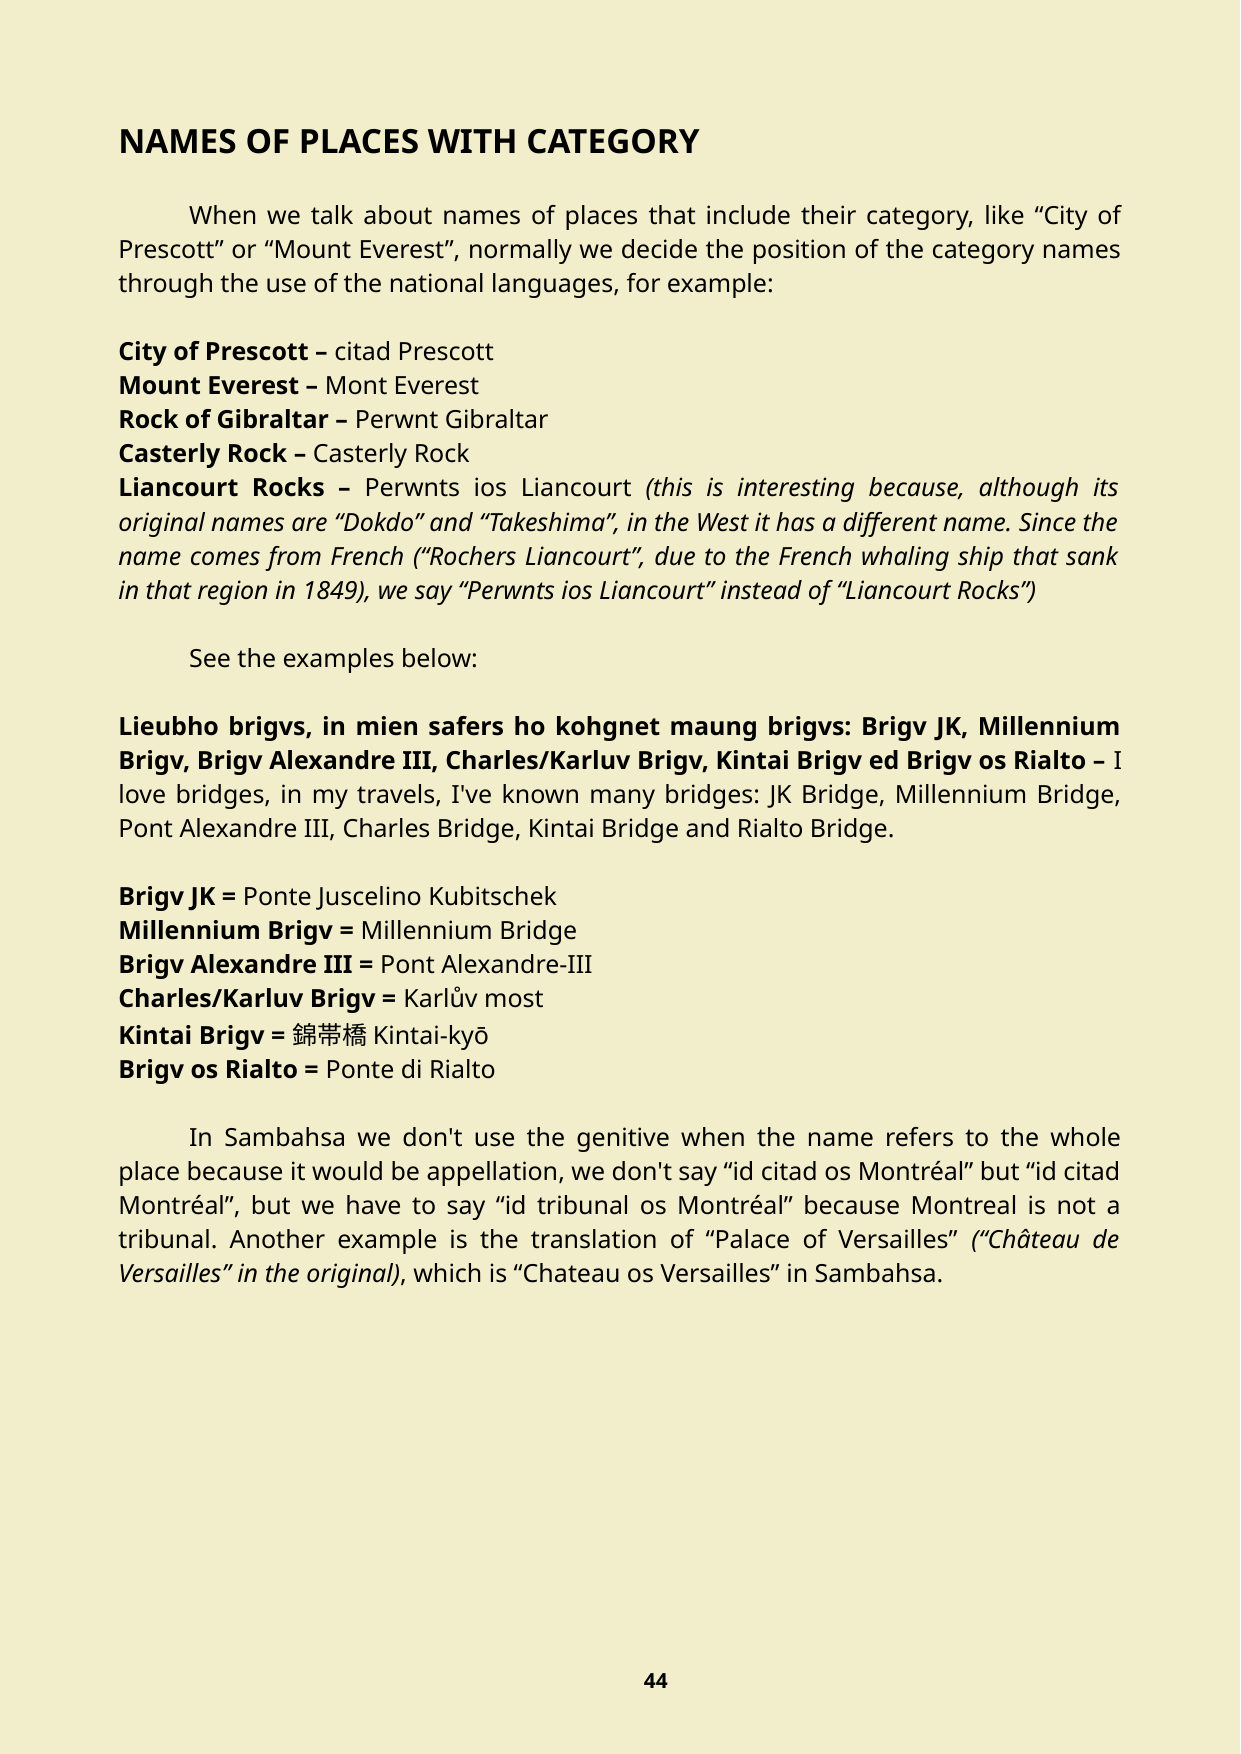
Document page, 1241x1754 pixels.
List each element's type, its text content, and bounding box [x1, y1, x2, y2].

text Charles/Karluv Brigv = Karlův most [118, 981, 1122, 1015]
text Millennium Brigv = Millennium Bridge [118, 913, 1122, 947]
text Mount Everest – Mont Everest [118, 368, 1122, 402]
text In Sambahsa we don't use the genitive when the name refers to the whole place because it would be appellation, we don't say “id citad os Montréal” but “id citad Montréal”, but we have to say “id tribunal os Montréal” because Montreal is not a tribunal. Another example is the translation of “Palace of Versailles” (“Château de Versailles” in the original), which is “Chateau os Versailles” in Sambahsa. [118, 1119, 1122, 1290]
text Brigv JK = Ponte Juscelino Kubitschek [118, 879, 1122, 913]
text See the examples below: [118, 640, 1122, 674]
subtitle NAMES OF PLACES WITH CATEGORY [118, 118, 1122, 163]
text City of Prescott – citad Prescott [118, 334, 1122, 368]
text Brigv Alexandre III = Pont Alexandre-III [118, 947, 1122, 981]
text Liancourt Rocks – Perwnts ios Liancourt (this is interesting because, although its original names are “Dokdo” and “Takeshima”, in the West it has a different name. Since the name comes from French (“Rochers Liancourt”, due to the French whaling ship that sank in that region in 1849), we say “Perwnts ios Liancourt” instead of “Liancourt Rocks”) [118, 470, 1122, 606]
text Lieubho brigvs, in mien safers ho kohgnet maung brigvs: Brigv JK, Millennium Brigv, Brigv Alexandre III, Charles/Karluv Brigv, Kintai Brigv ed Brigv os Rialto – I love bridges, in my travels, I've known many bridges: JK Bridge, Millennium Bridge, Pont Alexandre III, Charles Bridge, Kintai Bridge and Rialto Bridge. [118, 708, 1122, 845]
text Casterly Rock – Casterly Rock [118, 436, 1122, 470]
text Kintai Brigv = 錦帯橋 Kintai-kyō [118, 1015, 1122, 1051]
text Brigv os Rialto = Ponte di Rialto [118, 1051, 1122, 1085]
text Rock of Gibraltar – Perwnt Gibraltar [118, 402, 1122, 436]
text When we talk about names of places that include their category, like “City of Prescott” or “Mount Everest”, normally we decide the position of the category names through the use of the national languages, for example: [118, 198, 1122, 300]
